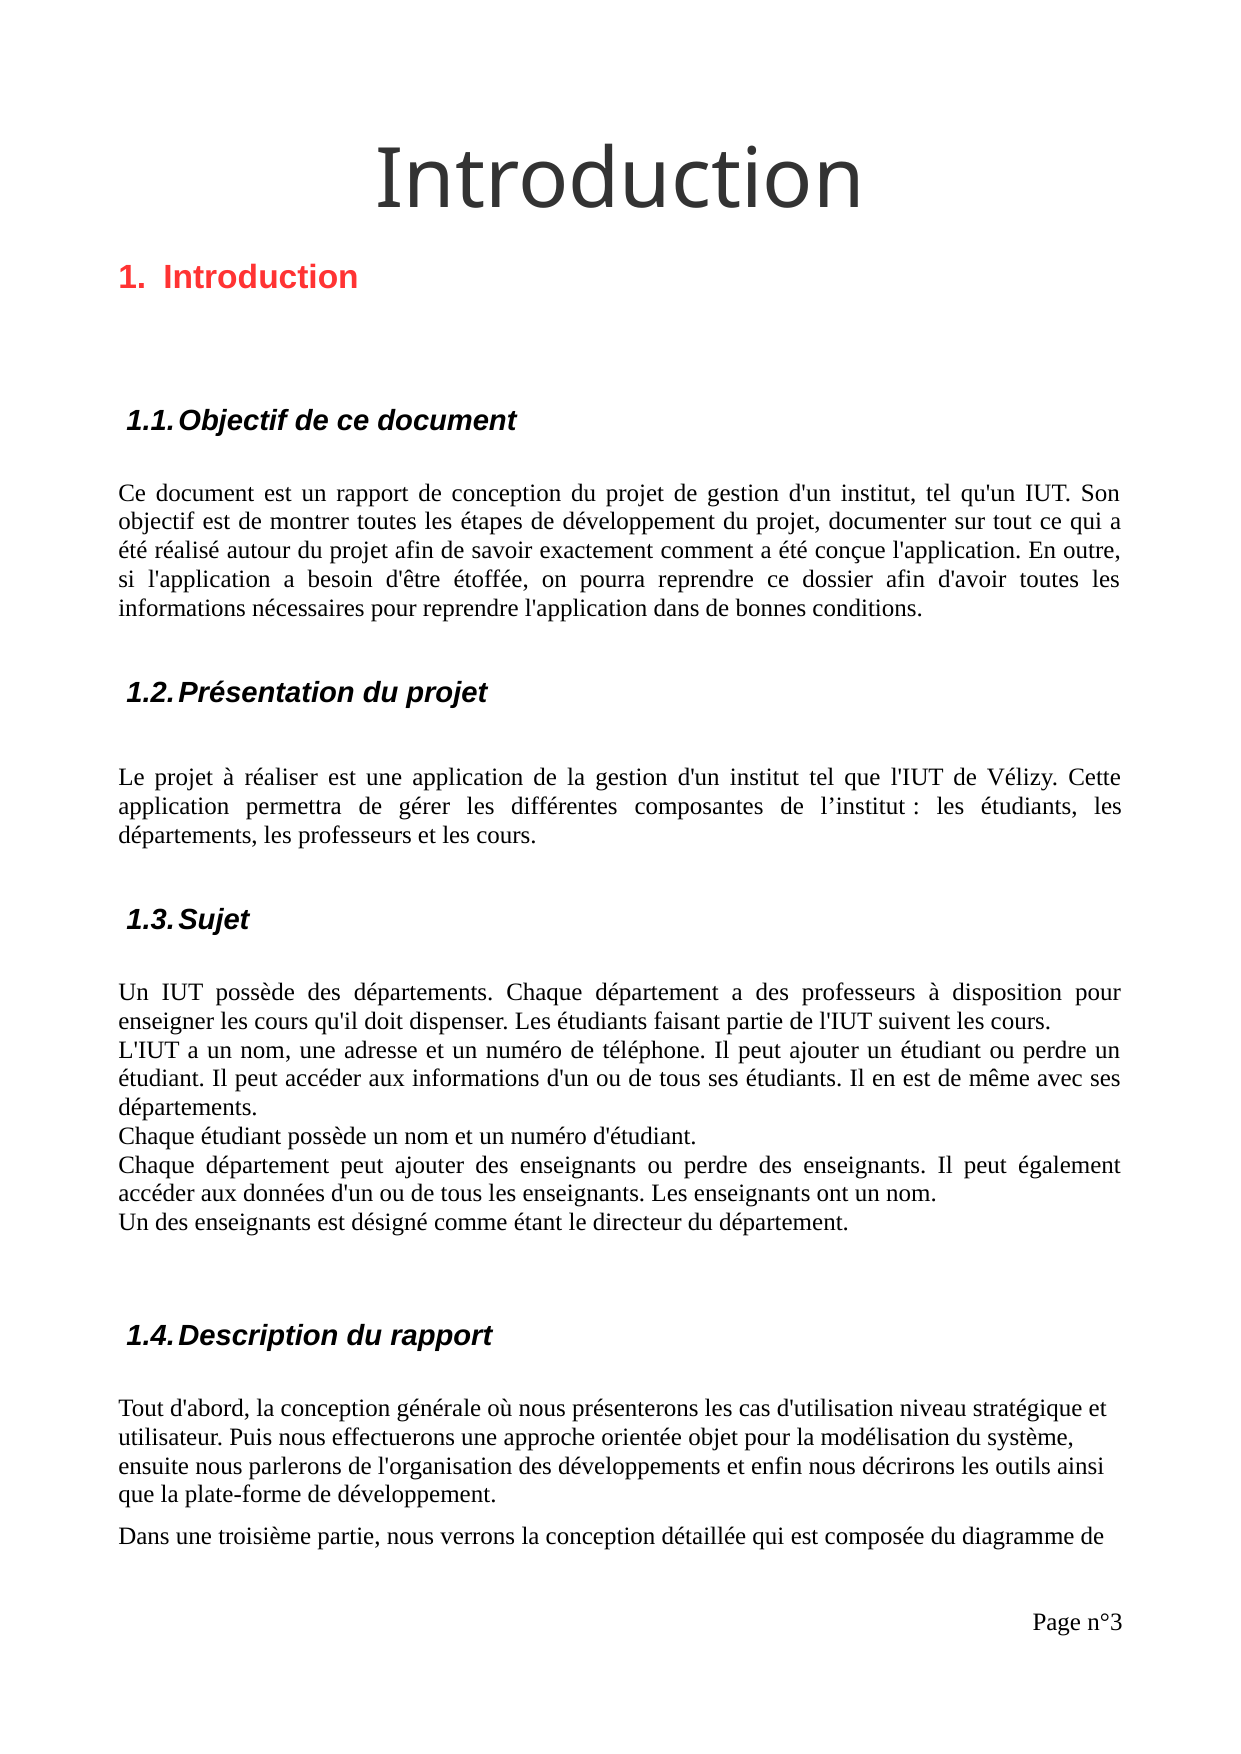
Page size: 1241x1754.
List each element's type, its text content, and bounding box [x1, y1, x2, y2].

text Un des enseignants est désigné comme étant le directeur du département. [118, 1207, 1122, 1236]
text Chaque étudiant possède un nom et un numéro d'étudiant. [118, 1121, 1122, 1150]
text Introduction [118, 118, 1122, 232]
subtitle Objectif de ce document [118, 403, 1122, 436]
text Chaque département peut ajouter des enseignants ou perdre des enseignants. Il peut également accéder aux données d'un ou de tous les enseignants. Les enseignants ont un nom. [118, 1150, 1122, 1207]
text Dans une troisième partie, nous verrons la conception détaillée qui est composée du diagramme de [118, 1521, 1122, 1549]
subtitle Introduction [118, 257, 1122, 295]
text Un IUT possède des départements. Chaque département a des professeurs à disposition pour enseigner les cours qu'il doit dispenser. Les étudiants faisant partie de l'IUT suivent les cours. [118, 977, 1122, 1035]
text Le projet à réaliser est une application de la gestion d'un institut tel que l'IUT de Vélizy. Cette application permettra de gérer les différentes composantes de l’institut : les étudiants, les départements, les professeurs et les cours. [118, 762, 1122, 849]
subtitle Présentation du projet [118, 675, 1122, 709]
text Tout d'abord, la conception générale où nous présenterons les cas d'utilisation niveau stratégique et utilisateur. Puis nous effectuerons une approche orientée objet pour la modélisation du système, ensuite nous parlerons de l'organisation des développements et enfin nous décrirons les outils ainsi que la plate-forme de développement. [118, 1393, 1122, 1508]
text Ce document est un rapport de conception du projet de gestion d'un institut, tel qu'un IUT. Son objectif est de montrer toutes les étapes de développement du projet, documenter sur tout ce qui a été réalisé autour du projet afin de savoir exactement comment a été conçue l'application. En outre, si l'application a besoin d'être étoffée, on pourra reprendre ce dossier afin d'avoir toutes les informations nécessaires pour reprendre l'application dans de bonnes conditions. [118, 478, 1122, 621]
subtitle Sujet [118, 902, 1122, 936]
subtitle Description du rapport [118, 1318, 1122, 1352]
text L'IUT a un nom, une adresse et un numéro de téléphone. Il peut ajouter un étudiant ou perdre un étudiant. Il peut accéder aux informations d'un ou de tous ses étudiants. Il en est de même avec ses départements. [118, 1035, 1122, 1121]
